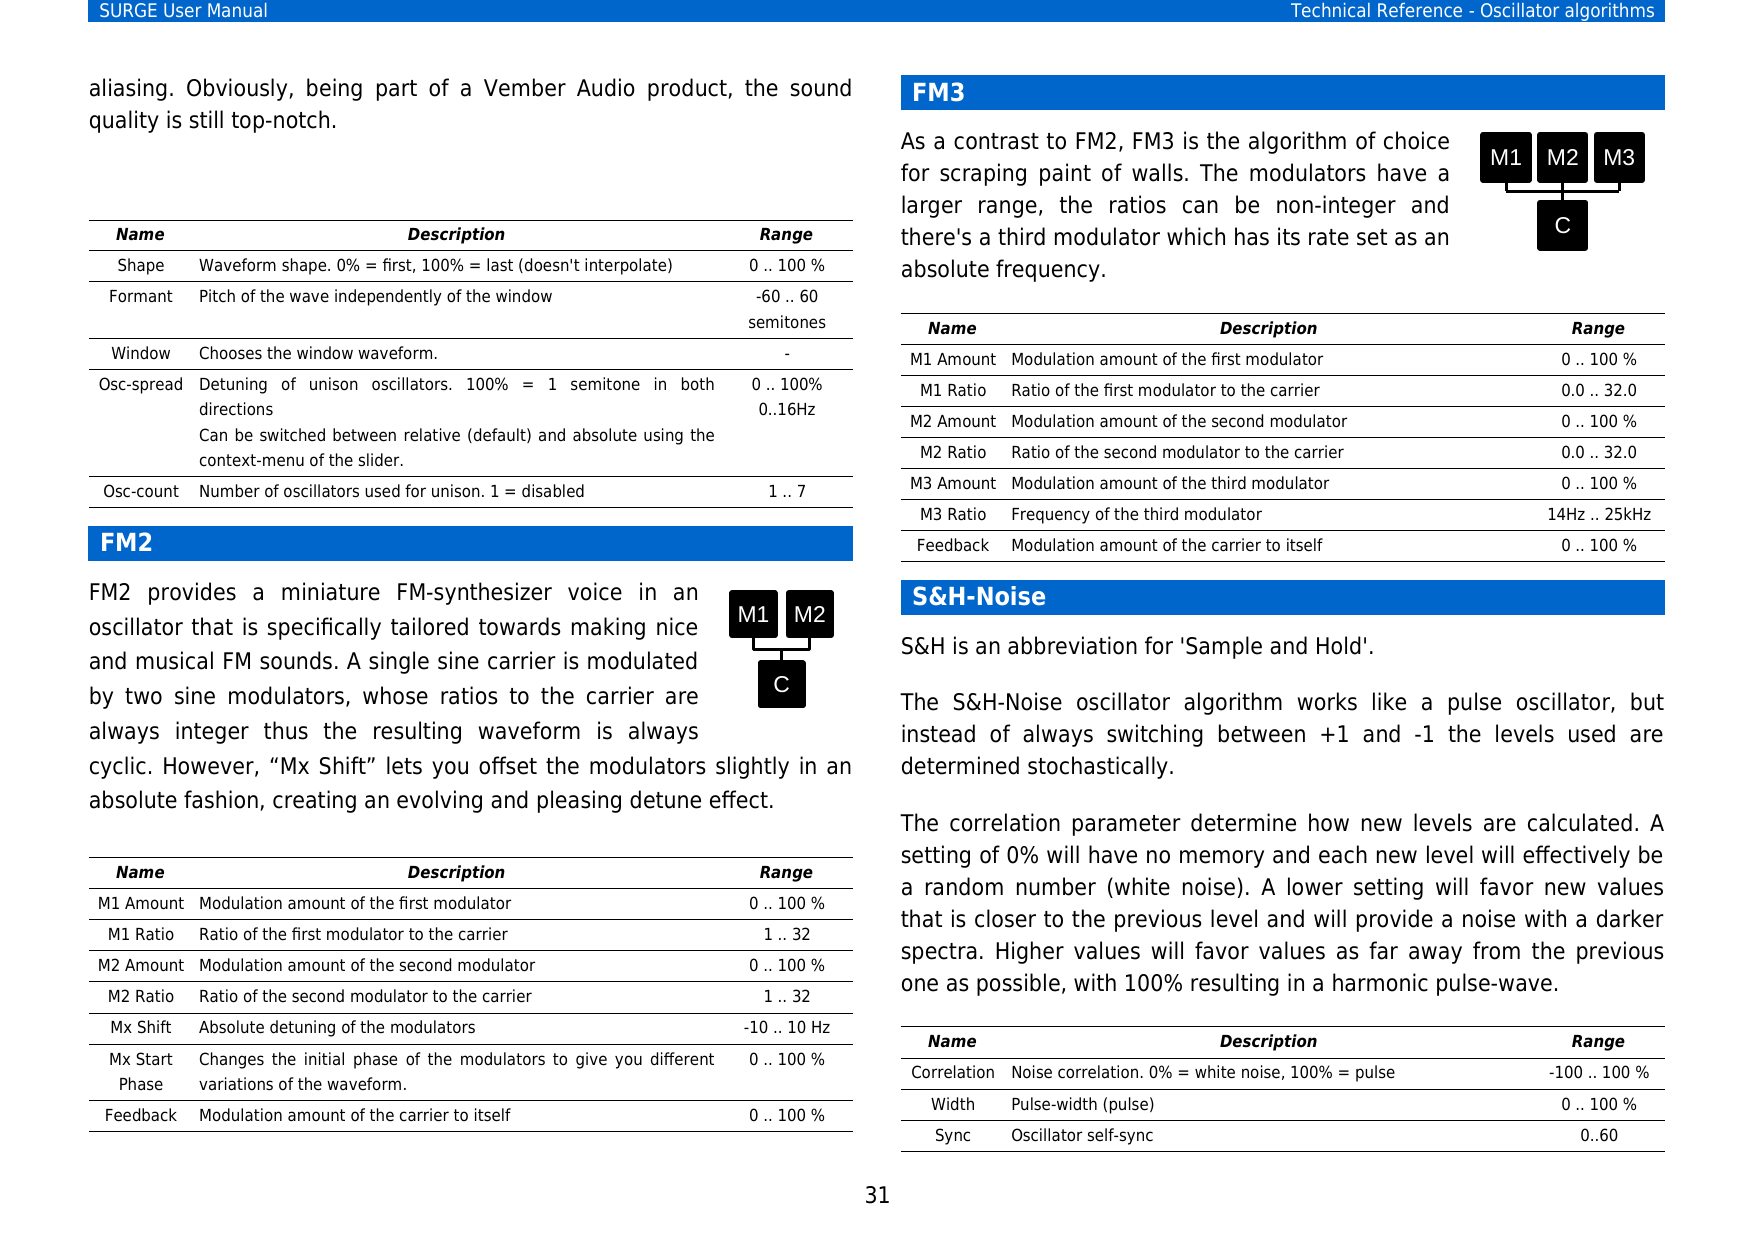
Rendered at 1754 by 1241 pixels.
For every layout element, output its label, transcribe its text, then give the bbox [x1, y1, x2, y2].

table_cell Frequency of the third modulator [1005, 500, 1533, 530]
list The correlation parameter determine how new levels are calculated. A setting of 0% will have no memory and each new level will effectively be a random number (white noise). A lower setting will favor new values that is closer to the previous level and will provide a noise with a darker spectra. Higher values will favor values as far away from the previous one as possible, with 100% resulting in a harmonic pulse-wave. [901, 810, 1665, 997]
table_cell Ratio of the first modulator to the carrier [1005, 376, 1533, 406]
table_cell 0 .. 100 % [721, 889, 853, 919]
table_cell Modulation amount of the carrier to itself [193, 1101, 721, 1131]
table_cell 0 .. 100 % [1533, 1090, 1665, 1120]
table_header Name [901, 314, 1005, 344]
table_cell Mx Shift [89, 1014, 193, 1044]
table_cell M1 Ratio [89, 920, 193, 950]
table_cell M2 Ratio [89, 982, 193, 1013]
table_cell Absolute detuning of the modulators [193, 1014, 721, 1044]
subtitle FM3 [909, 75, 1657, 110]
table_cell 0..60 [1533, 1121, 1665, 1151]
table_cell Modulation amount of the carrier to itself [1005, 531, 1533, 561]
table_cell Ratio of the first modulator to the carrier [193, 920, 721, 950]
table_cell 0.0 .. 32.0 [1533, 438, 1665, 468]
table_cell Waveform shape. 0% = first, 100% = last (doesn't interpolate) [193, 251, 721, 281]
table_cell Oscillator self-sync [1005, 1121, 1533, 1151]
table_cell Modulation amount of the second modulator [1005, 407, 1533, 437]
table_header Name [89, 858, 193, 888]
table_cell Pulse-width (pulse) [1005, 1090, 1533, 1120]
text As a contrast to FM2, FM3 is the algorithm of choice for scraping paint of walls. The modulators have a larger range, the ratios can be non-integer and there's a third modulator which has its rate set as an absolute frequency. [901, 128, 1665, 283]
table_cell Feedback [89, 1101, 193, 1131]
table_cell - [721, 339, 853, 369]
table_cell Modulation amount of the third modulator [1005, 469, 1533, 499]
table_cell M1 Amount [901, 345, 1005, 375]
table_header Range [1533, 314, 1665, 344]
table_cell Correlation [901, 1059, 1005, 1089]
table_cell Ratio of the second modulator to the carrier [1005, 438, 1533, 468]
table_cell Pitch of the wave independently of the window [193, 282, 721, 338]
table_cell Osc-count [89, 477, 193, 507]
table_cell 0 .. 100 % [721, 1045, 853, 1100]
table_cell 0 .. 100 % [721, 951, 853, 981]
table_header Name [901, 1027, 1005, 1058]
table_header Description [1005, 314, 1533, 344]
table_cell -10 .. 10 Hz [721, 1014, 853, 1044]
table_cell M3 Amount [901, 469, 1005, 499]
table_cell 1 .. 32 [721, 982, 853, 1013]
table_cell 0 .. 100 % [1533, 531, 1665, 561]
table_cell Modulation amount of the second modulator [193, 951, 721, 981]
table_cell 1 .. 32 [721, 920, 853, 950]
table_cell Noise correlation. 0% = white noise, 100% = pulse [1005, 1059, 1533, 1089]
table_cell Ratio of the second modulator to the carrier [193, 982, 721, 1013]
table_cell Detuning of unison oscillators. 100% = 1 semitone in both directions Can be switched between relative (default) and absolute using the context-menu of the slider. [193, 370, 721, 476]
table_cell 0 .. 100 % [721, 251, 853, 281]
table_cell -60 .. 60 semitones [721, 282, 853, 338]
table_cell Osc-spread [89, 370, 193, 476]
table_cell 1 .. 7 [721, 477, 853, 507]
table_cell Feedback [901, 531, 1005, 561]
text aliasing. Obviously, being part of a Vember Audio product, the sound quality is still top-notch. [88, 75, 853, 134]
table_header Description [1005, 1027, 1533, 1058]
table_cell Changes the initial phase of the modulators to give you different variations of the waveform. [193, 1045, 721, 1100]
table_cell Window [89, 339, 193, 369]
table_header Description [193, 221, 721, 250]
table_cell M2 Amount [89, 951, 193, 981]
text FM2 provides a miniature FM-synthesizer voice in an oscillator that is specifically tailored towards making nice and musical FM sounds. A single sine carrier is modulated by two sine modulators, whose ratios to the carrier are always integer thus the resulting waveform is always cyclic. However, “Mx Shift” lets you offset the modulators slightly in an absolute fashion, creating an evolving and pleasing detune effect. [88, 579, 853, 814]
table_cell 0.0 .. 32.0 [1533, 376, 1665, 406]
table_cell 0 .. 100 % [1533, 345, 1665, 375]
table_header Range [721, 221, 853, 250]
table_cell Modulation amount of the first modulator [1005, 345, 1533, 375]
subtitle S&H-Noise [909, 580, 1657, 615]
table_cell -100 .. 100 % [1533, 1059, 1665, 1089]
table_cell Sync [901, 1121, 1005, 1151]
table_cell 0 .. 100% 0..16Hz [721, 370, 853, 476]
table_cell 0 .. 100 % [1533, 407, 1665, 437]
table_header Range [1533, 1027, 1665, 1058]
table_cell M2 Ratio [901, 438, 1005, 468]
table_cell M2 Amount [901, 407, 1005, 437]
table_cell 0 .. 100 % [721, 1101, 853, 1131]
table_header Range [721, 858, 853, 888]
table_cell M1 Amount [89, 889, 193, 919]
list The S&H-Noise oscillator algorithm works like a pulse oscillator, but instead of always switching between +1 and -1 the levels used are determined stochastically. [901, 689, 1665, 780]
subtitle FM2 [97, 526, 845, 561]
table_cell Chooses the window waveform. [193, 339, 721, 369]
table_cell Formant [89, 282, 193, 338]
table_cell M3 Ratio [901, 500, 1005, 530]
table_cell Modulation amount of the first modulator [193, 889, 721, 919]
table_cell Width [901, 1090, 1005, 1120]
list S&H is an abbreviation for 'Sample and Hold'. [901, 633, 1665, 660]
table_cell 14Hz .. 25kHz [1533, 500, 1665, 530]
table_cell Shape [89, 251, 193, 281]
table_cell Number of oscillators used for unison. 1 = disabled [193, 477, 721, 507]
table_header Name [89, 221, 193, 250]
table_cell M1 Ratio [901, 376, 1005, 406]
table_cell 0 .. 100 % [1533, 469, 1665, 499]
table_cell Mx Start Phase [89, 1045, 193, 1100]
table_header Description [193, 858, 721, 888]
